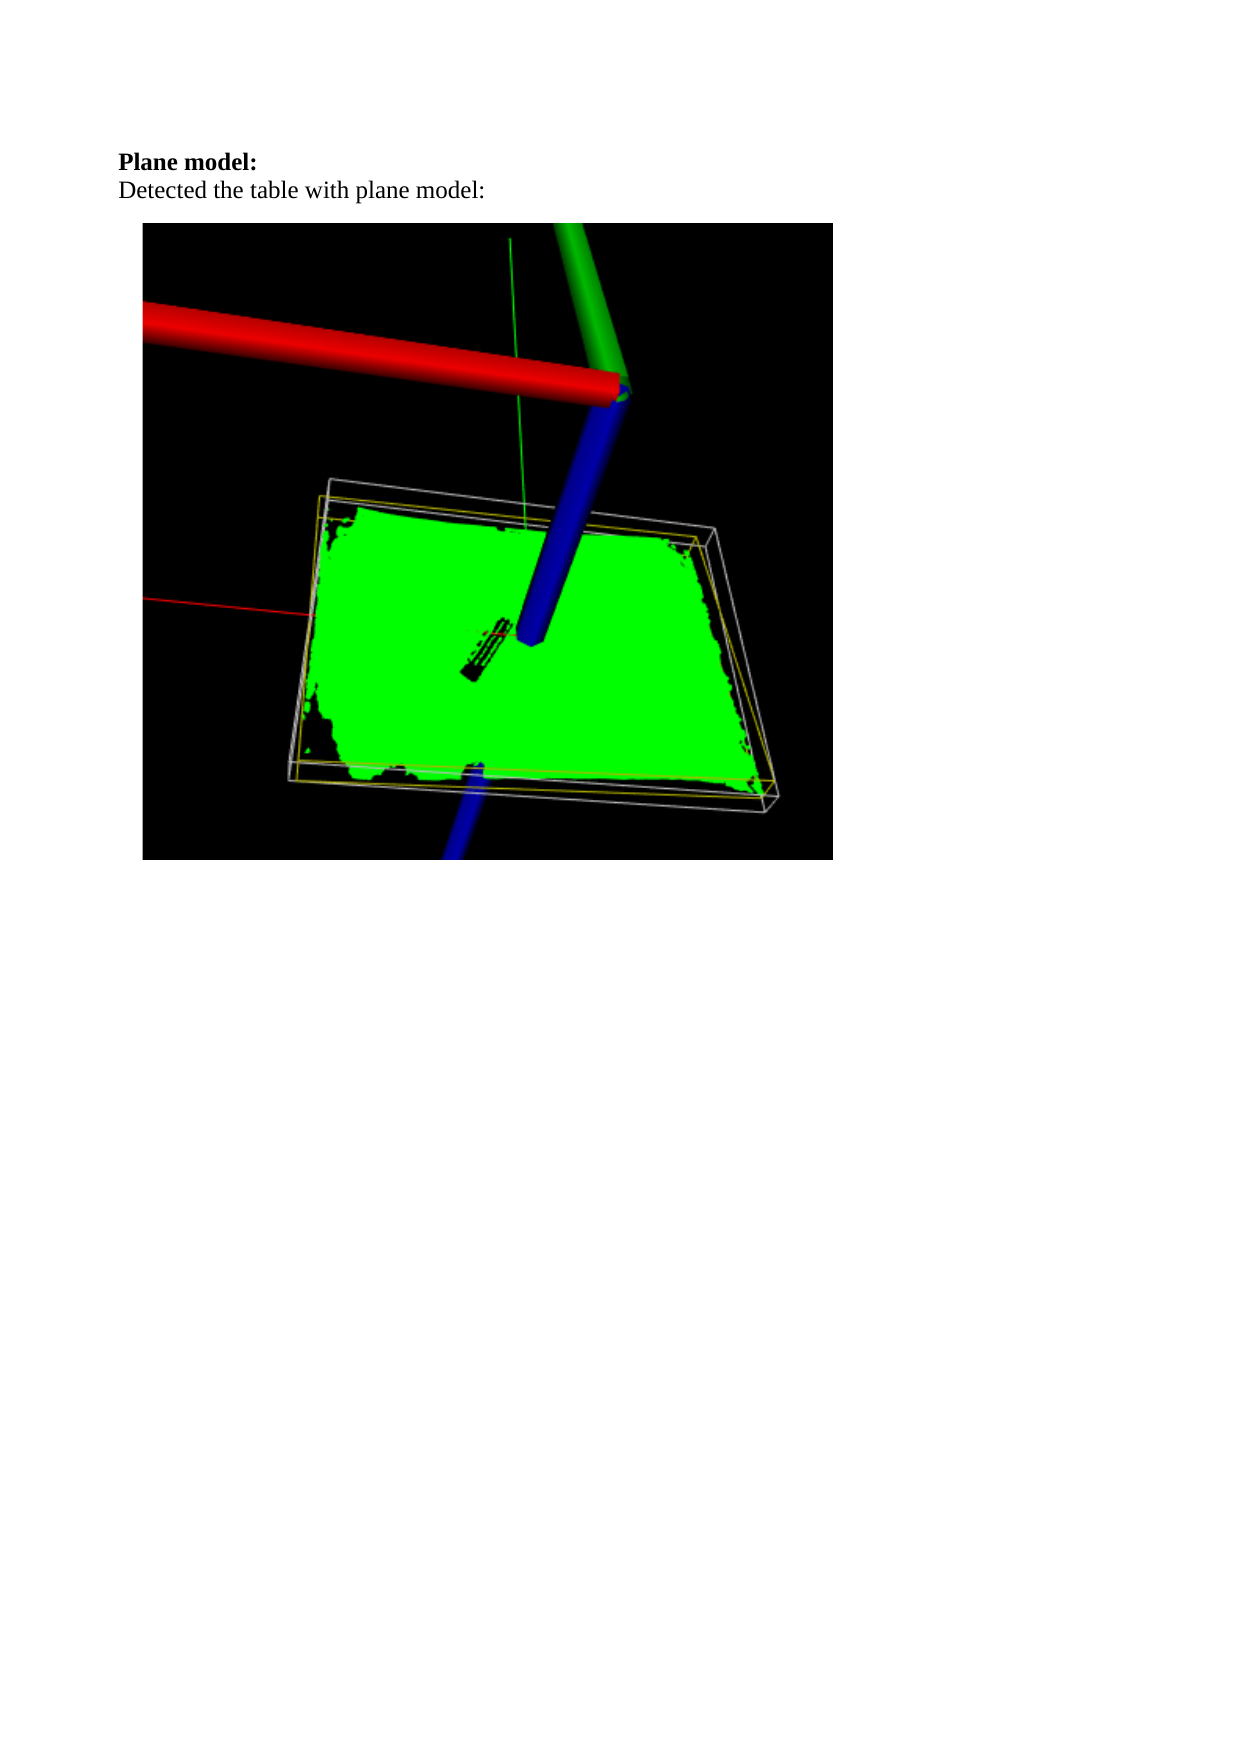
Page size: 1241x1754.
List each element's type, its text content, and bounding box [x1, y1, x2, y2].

text Plane model: [118, 147, 1122, 176]
picture [142, 223, 833, 860]
text Detected the table with plane model: [118, 176, 1122, 204]
